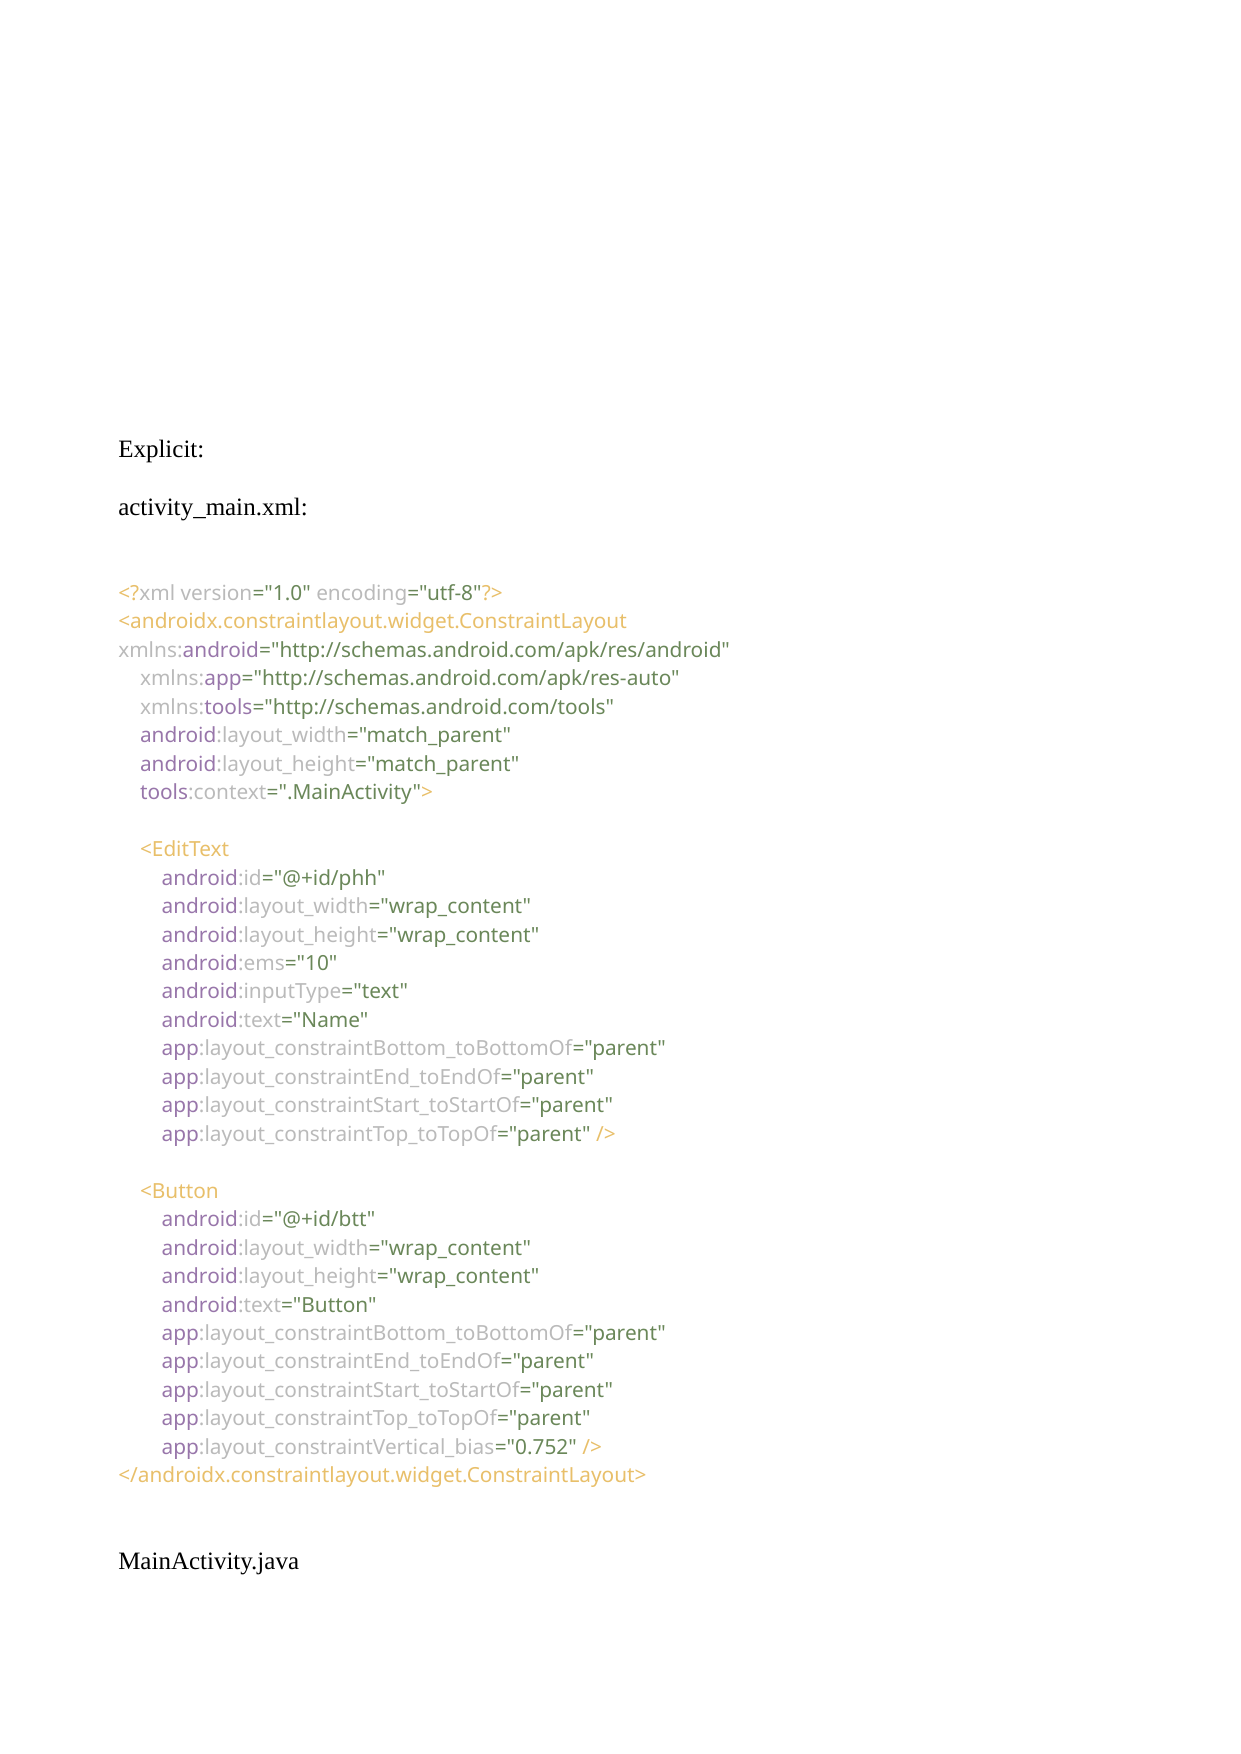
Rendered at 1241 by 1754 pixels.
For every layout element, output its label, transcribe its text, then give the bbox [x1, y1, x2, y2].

text Explicit: [118, 118, 1122, 463]
text MainActivity.java [118, 1546, 1122, 1575]
text activity_main.xml: [118, 492, 1122, 521]
text <?xml version="1.0" encoding="utf-8"?> <androidx.constraintlayout.widget.ConstraintLayout xmlns:android="http://schemas.android.com/apk/res/android" xmlns:app="http://schemas.android.com/apk/res-auto" xmlns:tools="http://schemas.android.com/tools" android:layout_width="match_parent" android:layout_height="match_parent" tools:context=".MainActivity"> <EditText android:id="@+id/phh" android:layout_width="wrap_content" android:layout_height="wrap_content" android:ems="10" android:inputType="text" android:text="Name" app:layout_constraintBottom_toBottomOf="parent" app:layout_constraintEnd_toEndOf="parent" app:layout_constraintStart_toStartOf="parent" app:layout_constraintTop_toTopOf="parent" /> <Button android:id="@+id/btt" android:layout_width="wrap_content" android:layout_height="wrap_content" android:text="Button" app:layout_constraintBottom_toBottomOf="parent" app:layout_constraintEnd_toEndOf="parent" app:layout_constraintStart_toStartOf="parent" app:layout_constraintTop_toTopOf="parent" app:layout_constraintVertical_bias="0.752" /> </androidx.constraintlayout.widget.ConstraintLayout> [118, 578, 1122, 1489]
